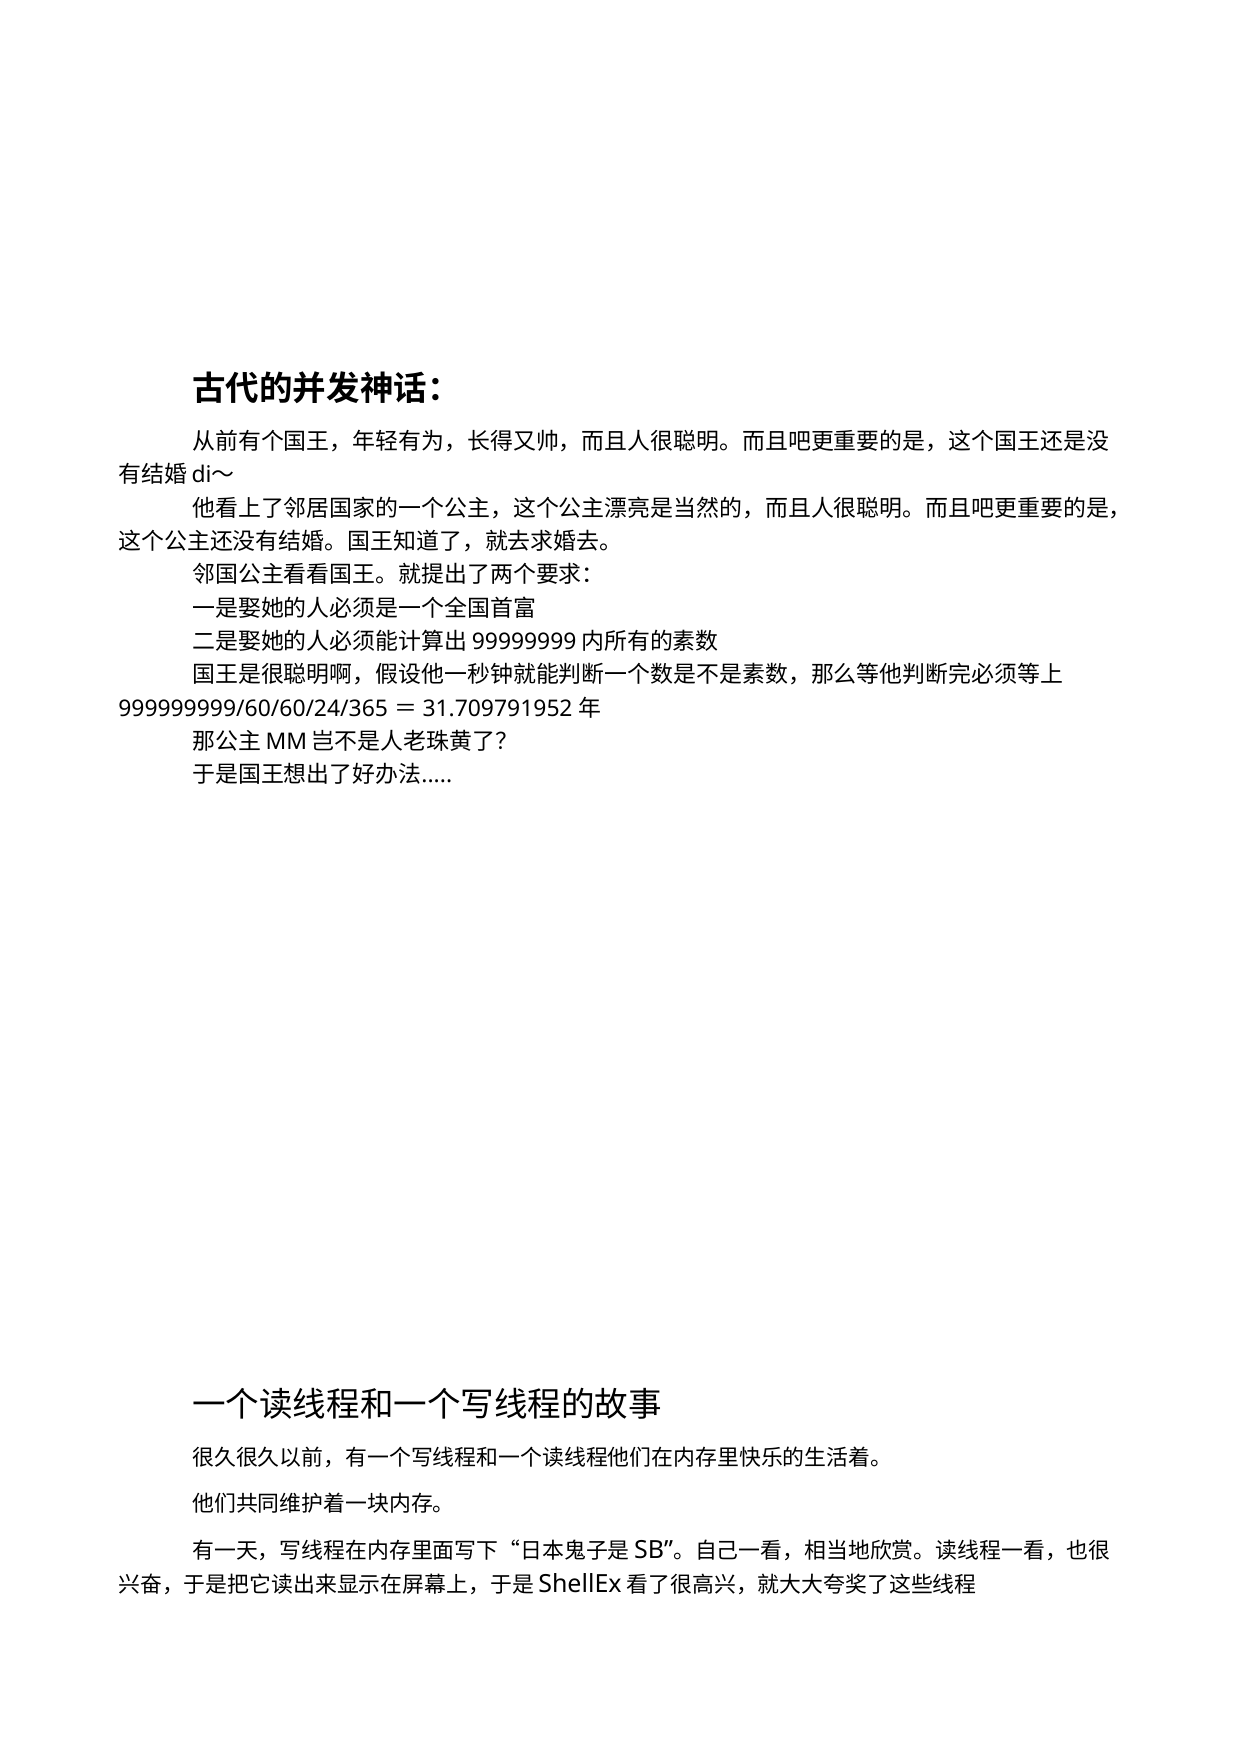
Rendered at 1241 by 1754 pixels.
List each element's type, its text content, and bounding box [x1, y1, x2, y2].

text 邻国公主看看国王。就提出了两个要求： [118, 556, 1122, 589]
text 很久很久以前，有一个写线程和一个读线程他们在内存里快乐的生活着。 [118, 1438, 1122, 1472]
text 那公主MM岂不是人老珠黄了？ [118, 723, 1122, 756]
text 从前有个国王，年轻有为，长得又帅，而且人很聪明。而且吧更重要的是，这个国王还是没有结婚di～ [118, 423, 1122, 489]
text 有一天，写线程在内存里面写下“日本鬼子是SB”。自己一看，相当地欣赏。读线程一看，也很兴奋，于是把它读出来显示在屏幕上，于是ShellEx看了很高兴，就大大夸奖了这些线程 [118, 1531, 1122, 1599]
text 他们共同维护着一块内存。 [118, 1485, 1122, 1519]
subtitle 古代的并发神话： [118, 362, 1122, 410]
text 他看上了邻居国家的一个公主，这个公主漂亮是当然的，而且人很聪明。而且吧更重要的是，这个公主还没有结婚。国王知道了，就去求婚去。 [118, 489, 1122, 556]
text 于是国王想出了好办法..... [118, 756, 1122, 789]
text 一是娶她的人必须是一个全国首富 [118, 589, 1122, 623]
text 国王是很聪明啊，假设他一秒钟就能判断一个数是不是素数，那么等他判断完必须等上 [118, 656, 1122, 689]
text 二是娶她的人必须能计算出99999999内所有的素数 [118, 623, 1122, 656]
subtitle 一个读线程和一个写线程的故事 [118, 1377, 1122, 1426]
text 999999999/60/60/24/365 ＝ 31.709791952 年 [118, 689, 1122, 723]
